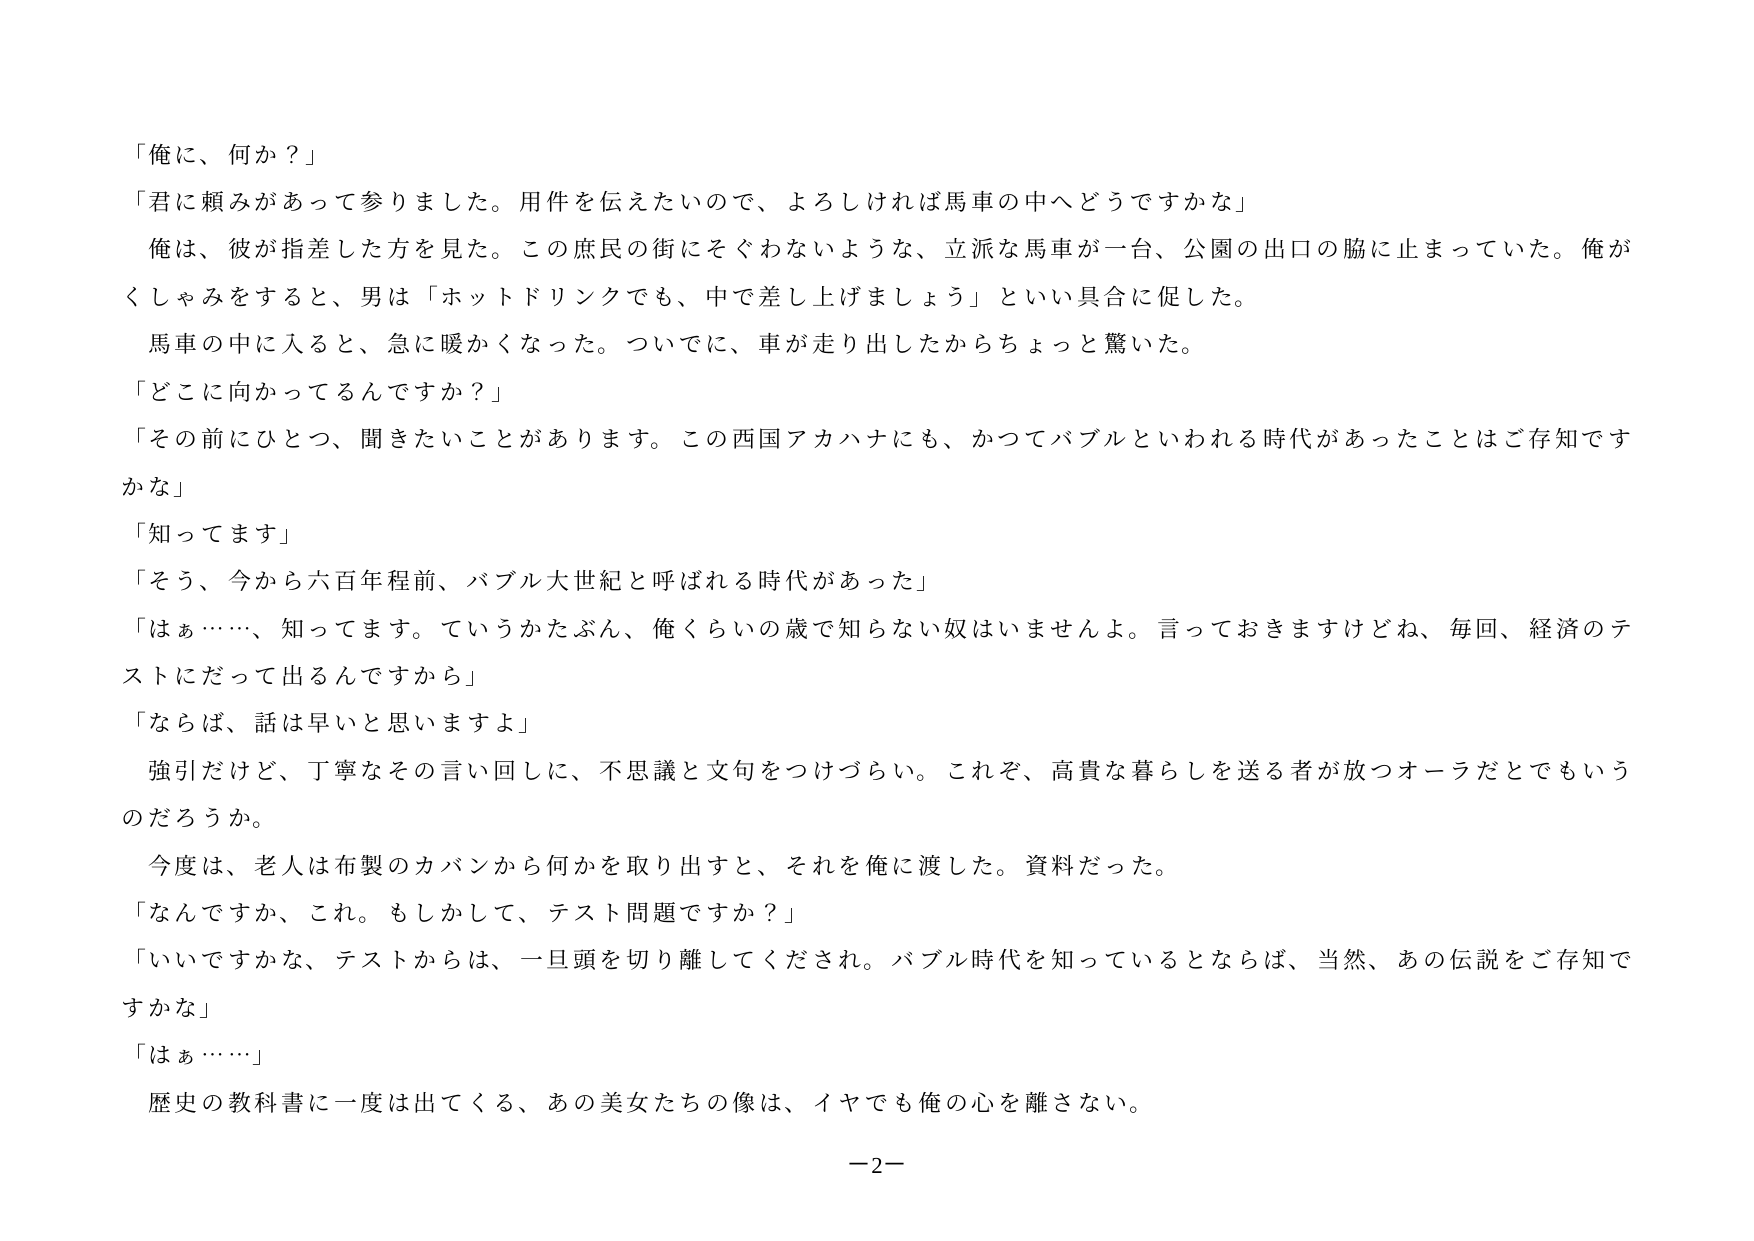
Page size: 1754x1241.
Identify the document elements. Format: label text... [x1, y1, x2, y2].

text 「はぁ……、知ってます。ていうかたぶん、俺くらいの歳で知らない奴はいませんよ。言っておきますけどね、毎回、経済のテストにだって出るんですから」 [120, 593, 1634, 688]
text 「知ってます」 [120, 498, 1634, 546]
text 歴史の教科書に一度は出てくる、あの美女たちの像は、イヤでも俺の心を離さない。 [120, 1067, 1634, 1114]
text 「どこに向かってるんですか？」 [120, 356, 1634, 403]
text 「その前にひとつ、聞きたいことがあります。この西国アカハナにも、かつてバブルといわれる時代があったことはご存知ですかな」 [120, 403, 1634, 498]
text 「いいですかな、テストからは、一旦頭を切り離してくだされ。バブル時代を知っているとならば、当然、あの伝説をご存知ですかな」 [120, 925, 1634, 1019]
text 「俺に、何か？」 [120, 119, 1634, 166]
text 馬車の中に入ると、急に暖かくなった。ついでに、車が走り出したからちょっと驚いた。 [120, 309, 1634, 356]
text 「そう、今から六百年程前、バブル大世紀と呼ばれる時代があった」 [120, 546, 1634, 593]
text 俺は、彼が指差した方を見た。この庶民の街にそぐわないような、立派な馬車が一台、公園の出口の脇に止まっていた。俺がくしゃみをすると、男は「ホットドリンクでも、中で差し上げましょう」といい具合に促した。 [120, 214, 1634, 309]
text 強引だけど、丁寧なその言い回しに、不思議と文句をつけづらい。これぞ、高貴な暮らしを送る者が放つオーラだとでもいうのだろうか。 [120, 735, 1634, 830]
text 「ならば、話は早いと思いますよ」 [120, 688, 1634, 735]
text 「なんですか、これ。もしかして、テスト問題ですか？」 [120, 877, 1634, 925]
text 「君に頼みがあって参りました。用件を伝えたいので、よろしければ馬車の中へどうですかな」 [120, 166, 1634, 214]
text 今度は、老人は布製のカバンから何かを取り出すと、それを俺に渡した。資料だった。 [120, 830, 1634, 877]
text 「はぁ……」 [120, 1019, 1634, 1067]
